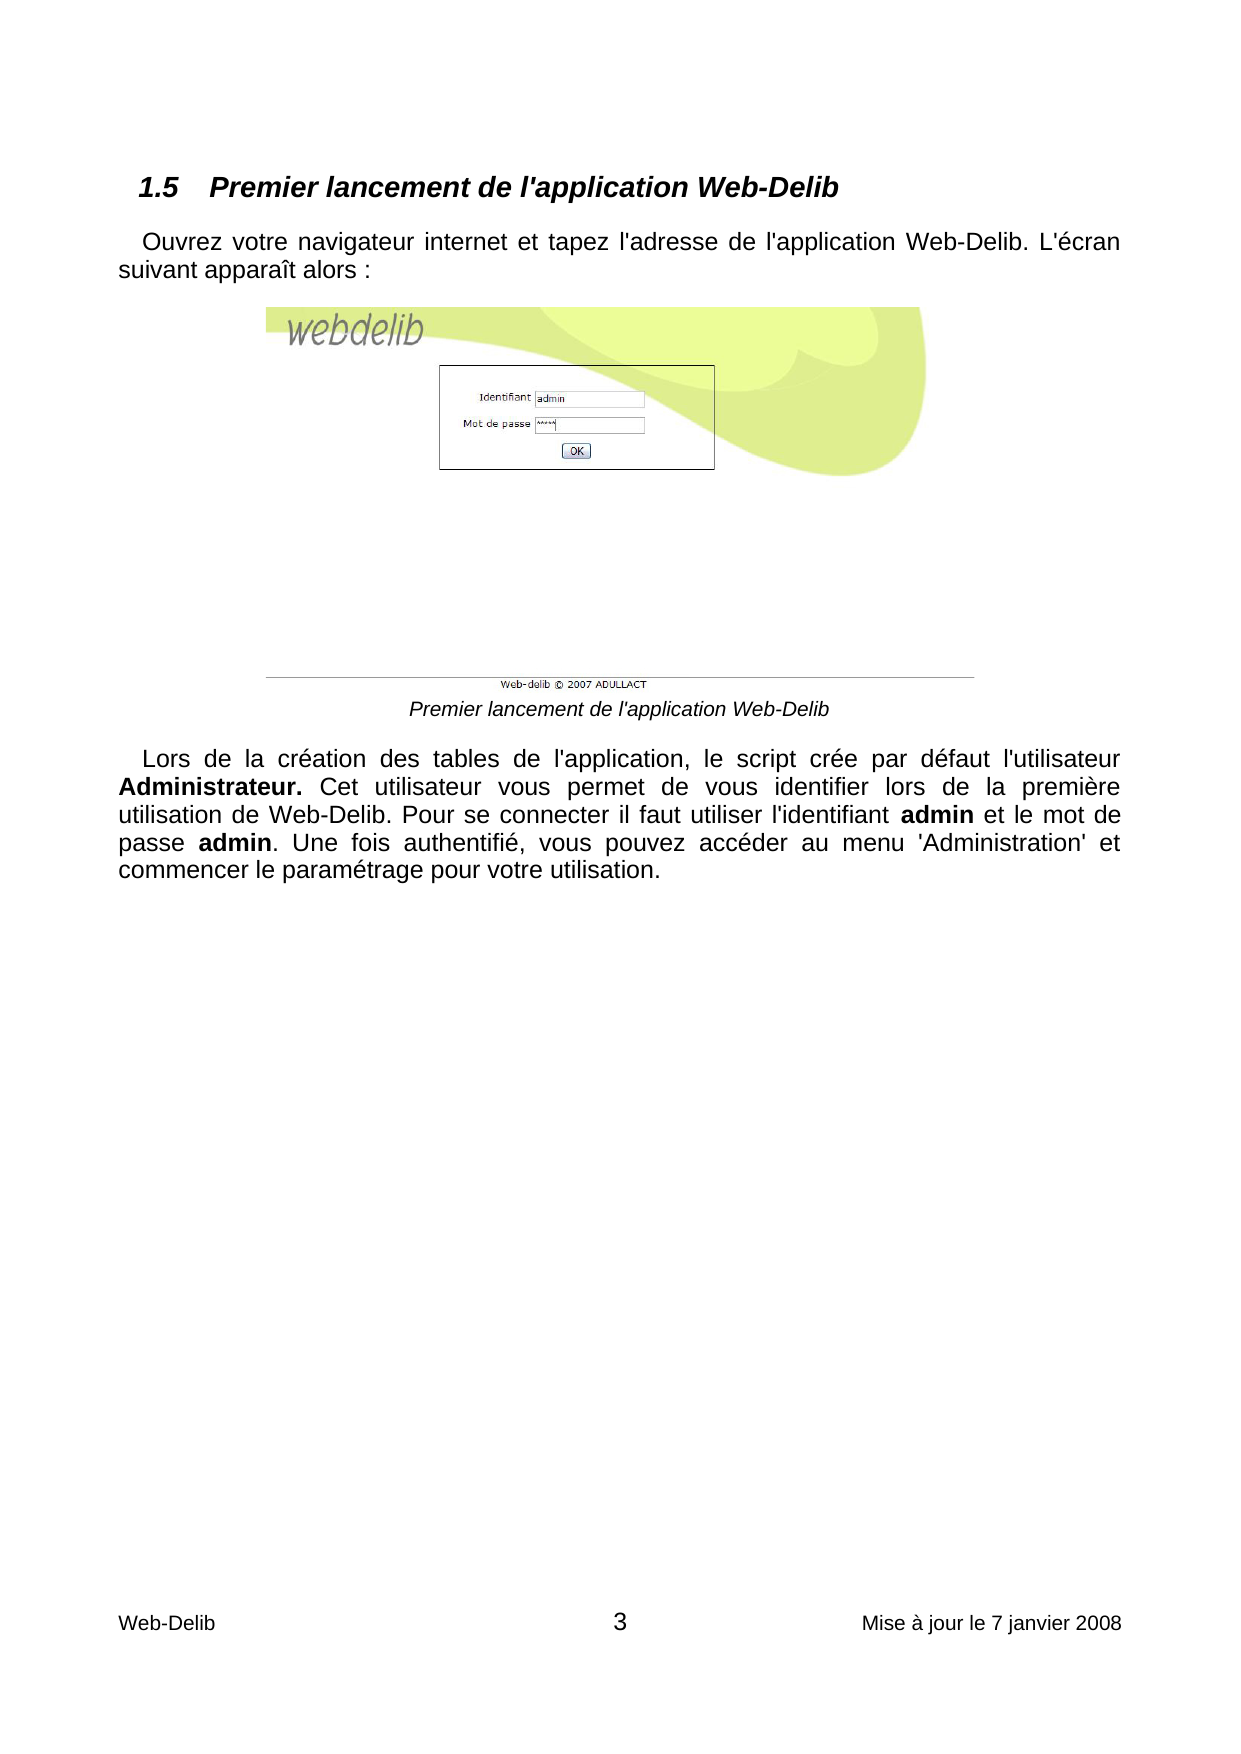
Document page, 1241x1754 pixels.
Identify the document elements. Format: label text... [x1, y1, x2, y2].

subtitle Premier lancement de l'application Web-Delib [118, 171, 1122, 204]
text Lors de la création des tables de l'application, le script crée par défaut l'utilisateur Administrateur. Cet utilisateur vous permet de vous identifier lors de la première utilisation de Web-Delib. Pour se connecter il faut utiliser l'identifiant admin et le mot de passe admin. Une fois authentifié, vous pouvez accéder au menu 'Administration' et commencer le paramétrage pour votre utilisation. [118, 745, 1122, 884]
text Premier lancement de l'application Web-Delib [118, 296, 1122, 720]
picture [265, 307, 975, 698]
text Ouvrez votre navigateur internet et tapez l'adresse de l'application Web-Delib. L'écran suivant apparaît alors : [118, 228, 1122, 284]
